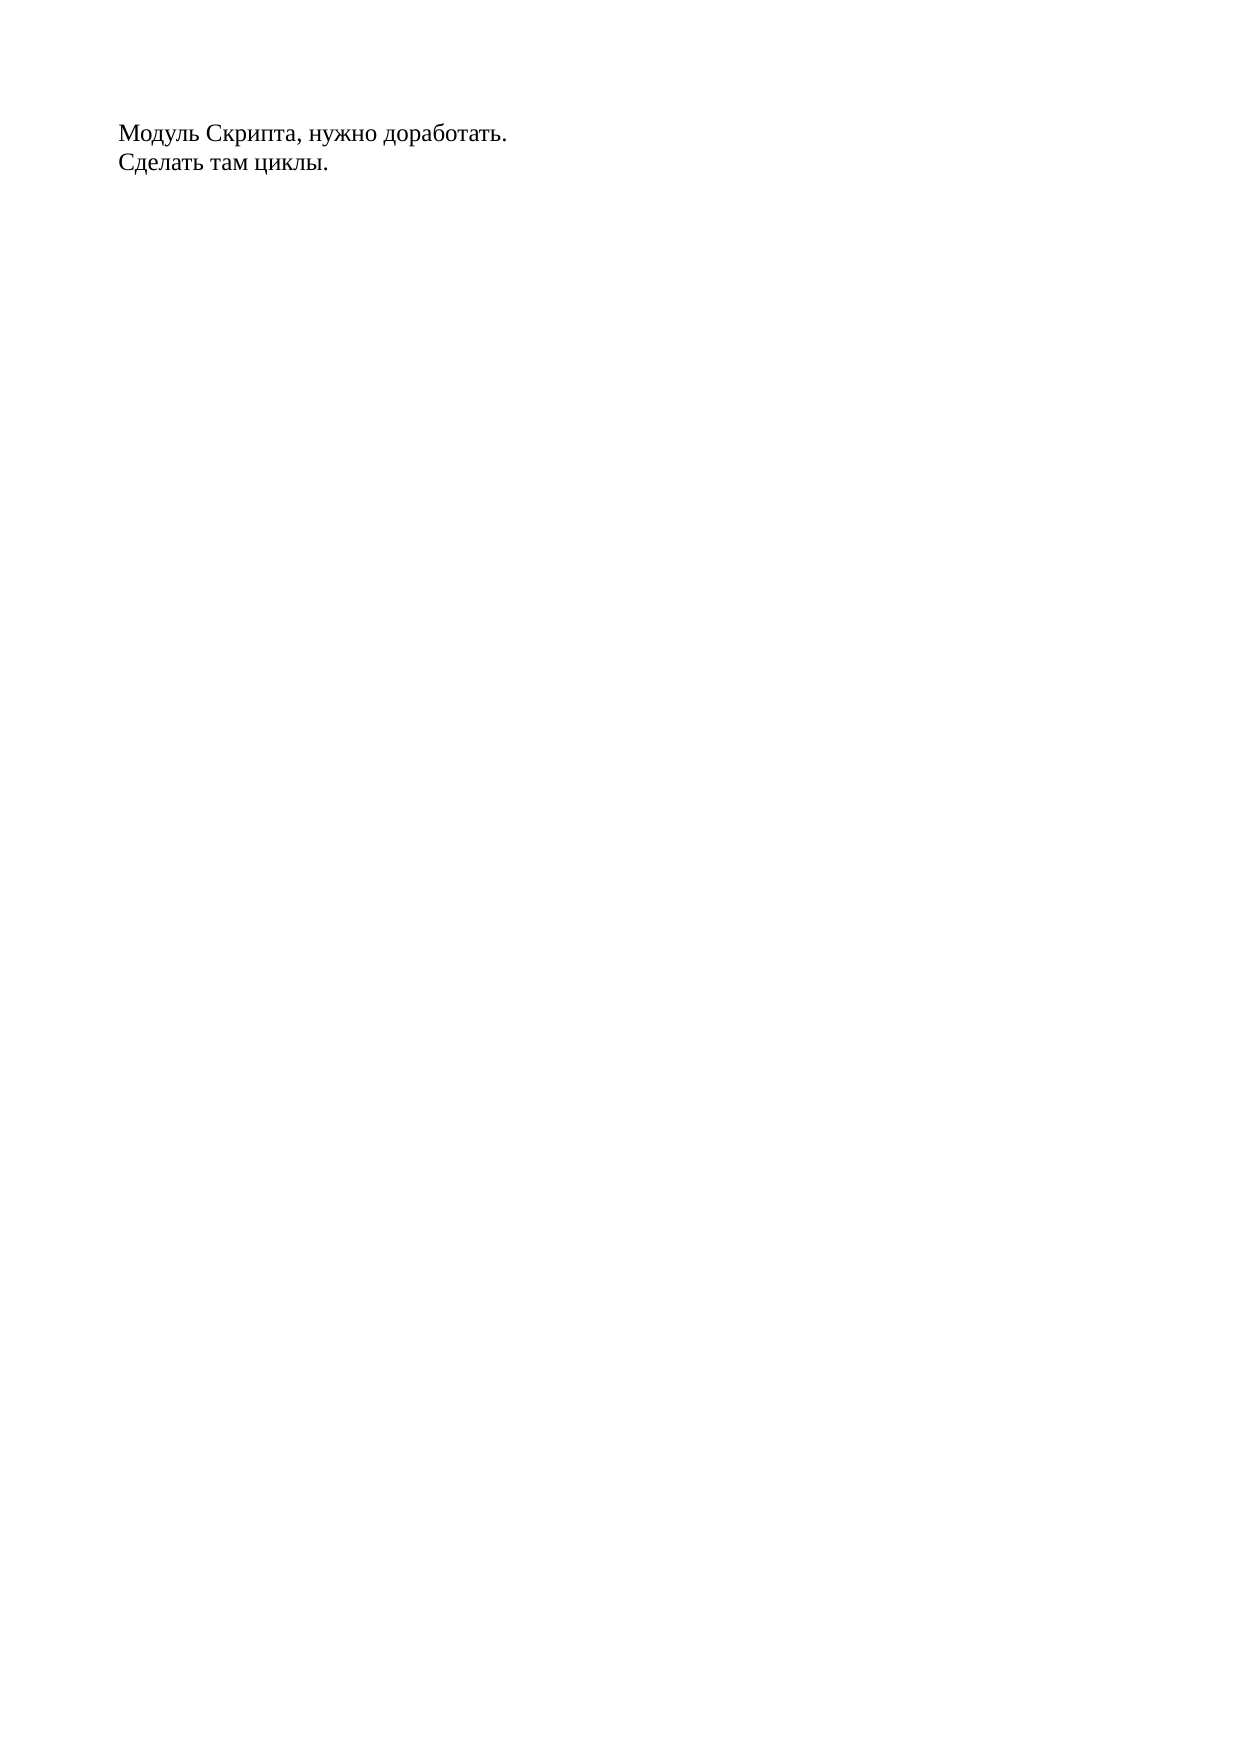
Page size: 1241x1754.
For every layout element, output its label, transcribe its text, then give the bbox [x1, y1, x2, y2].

text Модуль Скрипта, нужно доработать. [118, 118, 1122, 147]
text Сделать там циклы. [118, 147, 1122, 176]
